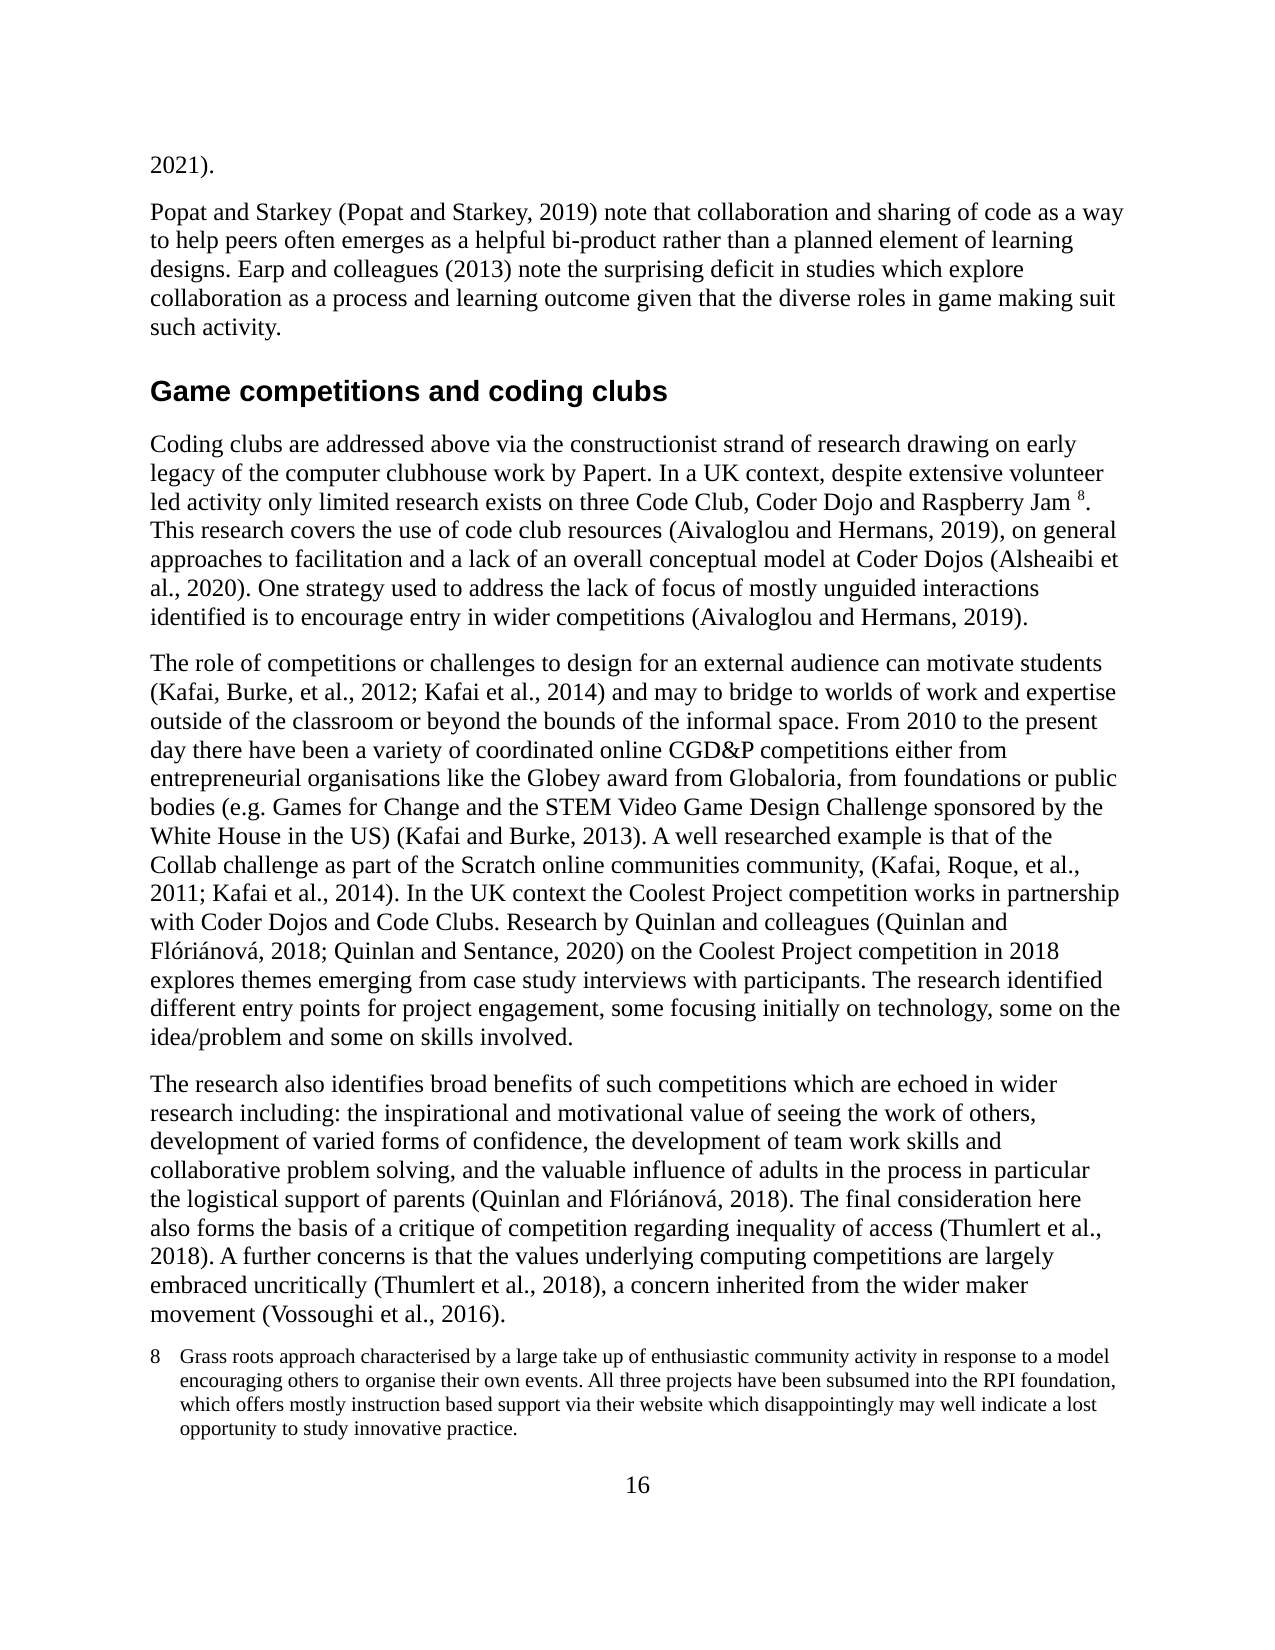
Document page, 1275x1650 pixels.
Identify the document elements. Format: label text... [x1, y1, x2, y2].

text The role of competitions or challenges to design for an external audience can motivate students (Kafai, Burke, et al., 2012; Kafai et al., 2014) and may to bridge to worlds of work and expertise outside of the classroom or beyond the bounds of the informal space. From 2010 to the present day there have been a variety of coordinated online CGD&P competitions either from entrepreneurial organisations like the Globey award from Globaloria, from foundations or public bodies (e.g. Games for Change and the STEM Video Game Design Challenge sponsored by the White House in the US) (Kafai and Burke, 2013). A well researched example is that of the Collab challenge as part of the Scratch online communities community, (Kafai, Roque, et al., 2011; Kafai et al., 2014). In the UK context the Coolest Project competition works in partnership with Coder Dojos and Code Clubs. Research by Quinlan and colleagues (Quinlan and Flóriánová, 2018; Quinlan and Sentance, 2020) on the Coolest Project competition in 2018 explores themes emerging from case study interviews with participants. The research identified different entry points for project engagement, some focusing initially on technology, some on the idea/problem and some on skills involved. [150, 648, 1125, 1051]
text Popat and Starkey (Popat and Starkey, 2019) note that collaboration and sharing of code as a way to help peers often emerges as a helpful bi-product rather than a planned element of learning designs. Earp and colleagues (2013) note the surprising deficit in studies which explore collaboration as a process and learning outcome given that the diverse roles in game making suit such activity. [150, 197, 1125, 340]
subtitle Game competitions and coding clubs [150, 374, 1125, 408]
text 2021). [150, 150, 1125, 179]
text The research also identifies broad benefits of such competitions which are echoed in wider research including: the inspirational and motivational value of seeing the work of others, development of varied forms of confidence, the development of team work skills and collaborative problem solving, and the valuable influence of adults in the process in particular the logistical support of parents (Quinlan and Flóriánová, 2018). The final consideration here also forms the basis of a critique of competition regarding inequality of access (Thumlert et al., 2018). A further concerns is that the values underlying computing competitions are largely embraced uncritically (Thumlert et al., 2018), a concern inherited from the wider maker movement (Vossoughi et al., 2016). [150, 1069, 1125, 1328]
text Grass roots approach characterised by a large take up of enthusiastic community activity in response to a model encouraging others to organise their own events. All three projects have been subsumed into the RPI foundation, which offers mostly instruction based support via their website which disappointingly may well indicate a lost opportunity to study innovative practice. [150, 1344, 1125, 1440]
text Coding clubs are addressed above via the constructionist strand of research drawing on early legacy of the computer clubhouse work by Papert. In a UK context, despite extensive volunteer led activity only limited research exists on three Code Club, Coder Dojo and Raspberry Jam . This research covers the use of code club resources (Aivaloglou and Hermans, 2019), on general approaches to facilitation and a lack of an overall conceptual model at Coder Dojos (Alsheaibi et al., 2020). One strategy used to address the lack of focus of mostly unguided interactions identified is to encourage entry in wider competitions (Aivaloglou and Hermans, 2019). [150, 429, 1125, 631]
